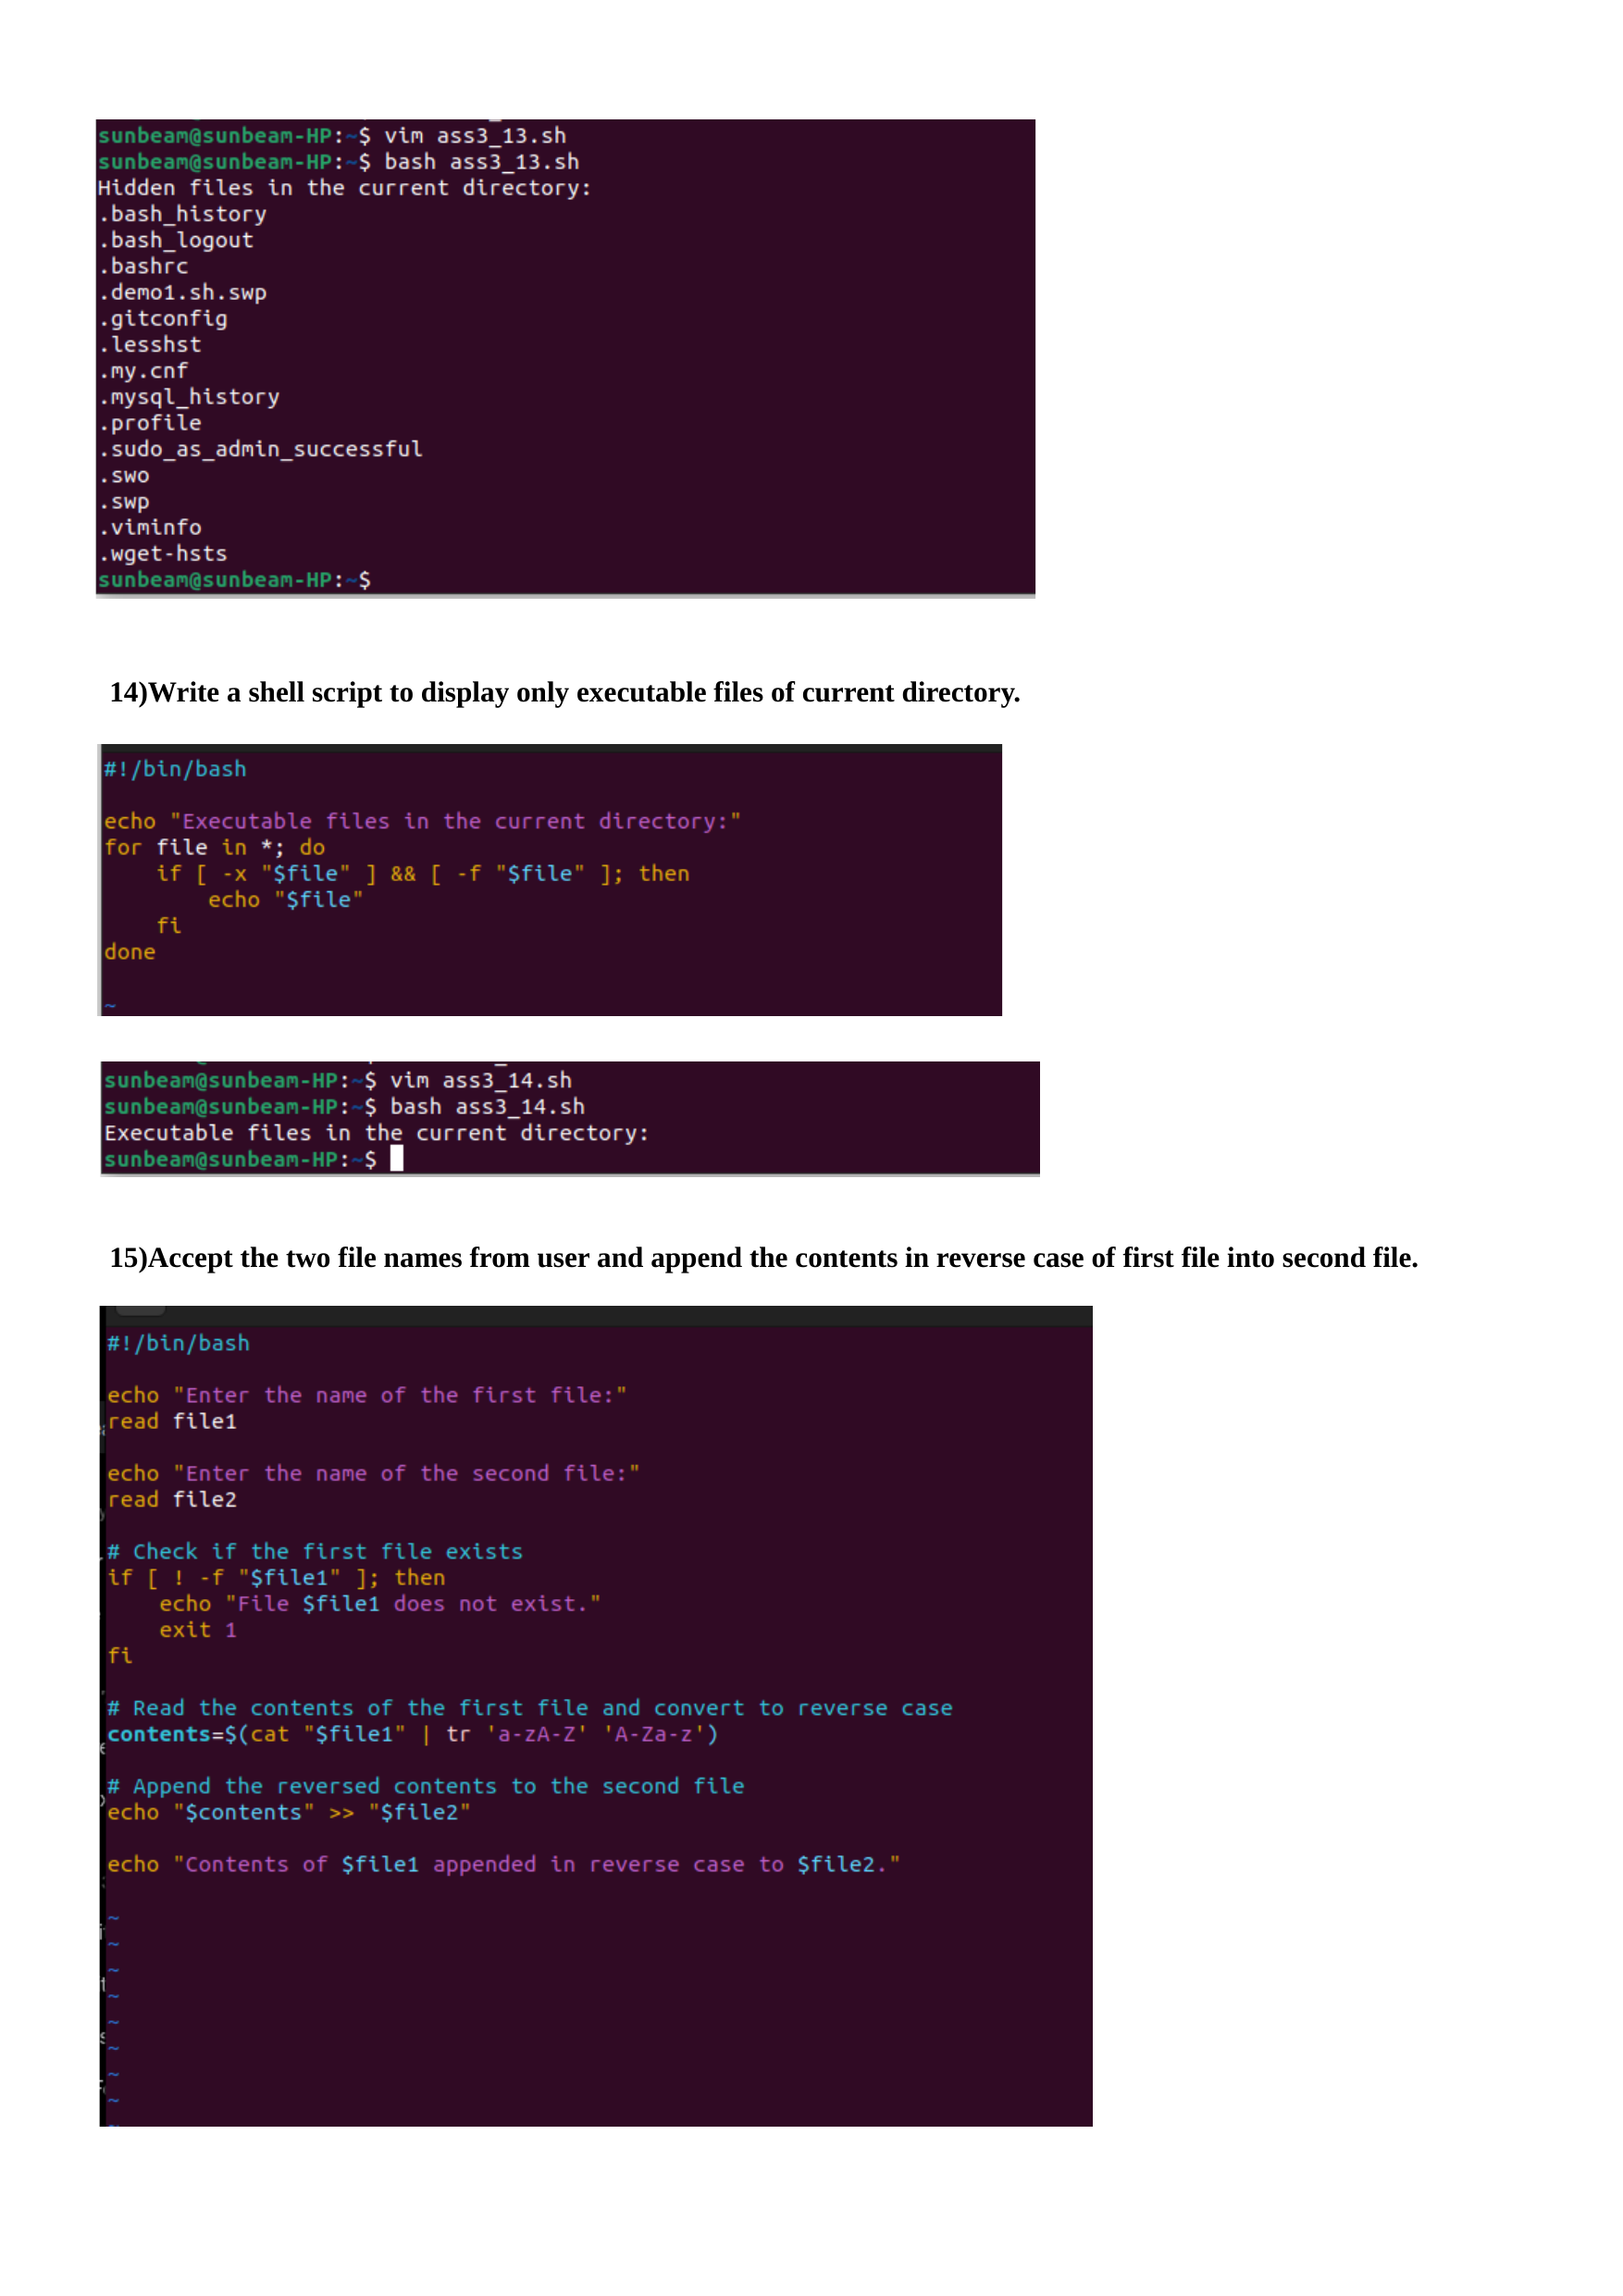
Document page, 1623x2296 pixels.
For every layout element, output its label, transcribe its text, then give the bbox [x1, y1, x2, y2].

picture [97, 744, 1003, 1016]
text 14)Write a shell script to display only executable files of current directory. [109, 675, 1514, 708]
picture [95, 119, 1036, 599]
text 15)Accept the two file names from user and append the contents in reverse case of first file into second file. [109, 1240, 1514, 1273]
picture [100, 1061, 1040, 1177]
picture [99, 1306, 1093, 2127]
